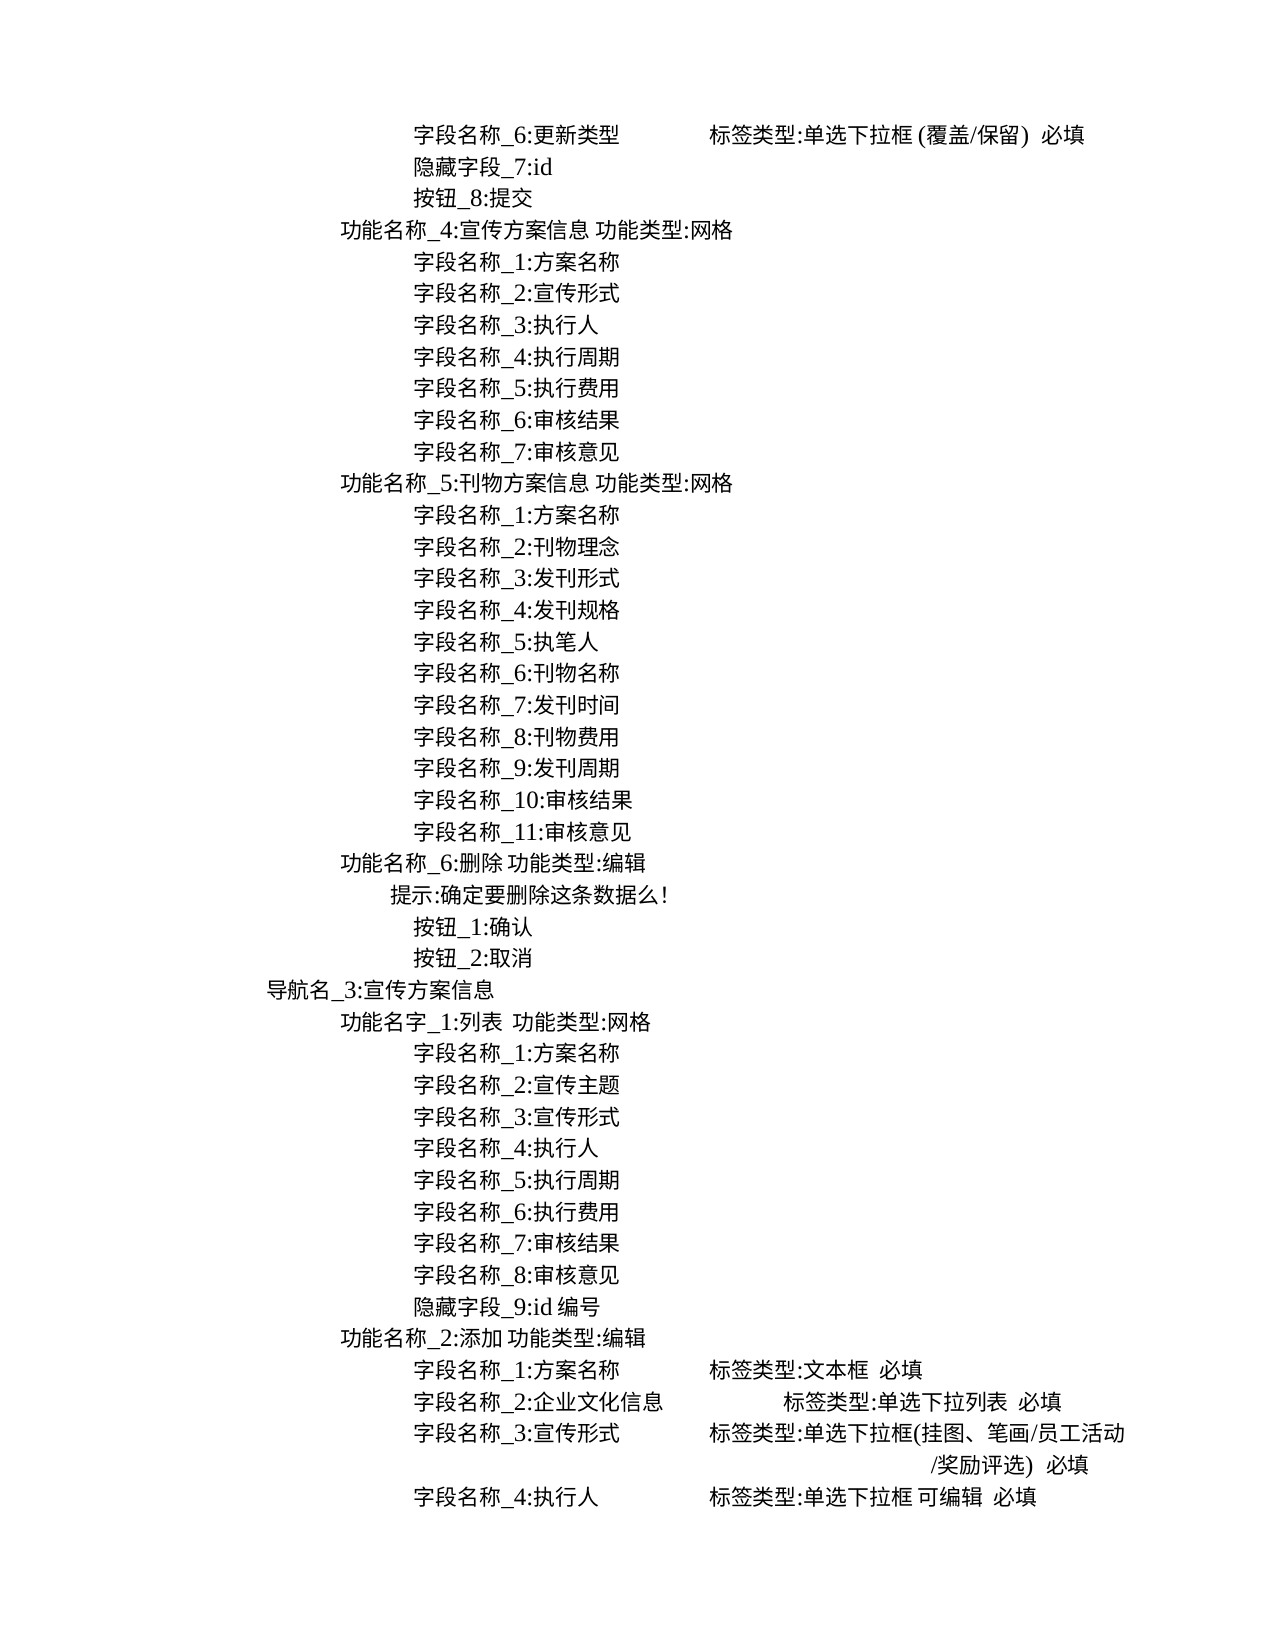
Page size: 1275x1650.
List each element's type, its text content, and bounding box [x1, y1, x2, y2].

text 功能名字_1:列表 功能类型:网格 [118, 1005, 1157, 1036]
text 字段名称_1:方案名称 [118, 1036, 1157, 1068]
text 字段名称_7:发刊时间 [118, 688, 1157, 720]
text 字段名称_2:企业文化信息 标签类型:单选下拉列表 必填 [118, 1385, 1157, 1416]
text 功能名称_5:刊物方案信息 功能类型:网格 [118, 466, 1157, 498]
text 字段名称_7:审核意见 [118, 435, 1157, 466]
text 字段名称_3:发刊形式 [118, 561, 1157, 593]
text 字段名称_7:审核结果 [118, 1226, 1157, 1258]
text 字段名称_5:执行费用 [118, 371, 1157, 403]
text 隐藏字段_7:id [118, 150, 1157, 181]
text 字段名称_9:发刊周期 [118, 751, 1157, 783]
text 字段名称_11:审核意见 [118, 815, 1157, 846]
text 按钮_1:确认 [118, 910, 1157, 941]
text 字段名称_6:执行费用 [118, 1195, 1157, 1226]
text 字段名称_4:执行周期 [118, 340, 1157, 371]
text 功能名称_4:宣传方案信息 功能类型:网格 [118, 213, 1157, 245]
text 字段名称_5:执行周期 [118, 1163, 1157, 1195]
text 字段名称_5:执笔人 [118, 625, 1157, 656]
text 字段名称_4:执行人 标签类型:单选下拉框 可编辑 必填 [118, 1480, 1157, 1511]
text 导航名_3:宣传方案信息 [118, 973, 1157, 1005]
text 字段名称_2:宣传主题 [118, 1068, 1157, 1100]
text 字段名称_1:方案名称 标签类型:文本框 必填 [118, 1353, 1157, 1385]
text 字段名称_2:宣传形式 [118, 276, 1157, 308]
text 字段名称_4:执行人 [118, 1131, 1157, 1163]
text 按钮_8:提交 [118, 181, 1157, 213]
text 字段名称_8:刊物费用 [118, 720, 1157, 751]
text 字段名称_10:审核结果 [118, 783, 1157, 815]
text 隐藏字段_9:id编号 [118, 1290, 1157, 1321]
text 功能名称_2:添加 功能类型:编辑 [118, 1321, 1157, 1353]
text 功能名称_6:删除 功能类型:编辑 [118, 846, 1157, 878]
text 字段名称_4:发刊规格 [118, 593, 1157, 625]
text 字段名称_3:宣传形式 标签类型:单选下拉框(挂图、笔画/员工活动 [118, 1416, 1157, 1448]
text 字段名称_2:刊物理念 [118, 530, 1157, 561]
text /奖励评选) 必填 [118, 1448, 1157, 1480]
text 字段名称_6:审核结果 [118, 403, 1157, 435]
text 字段名称_3:宣传形式 [118, 1100, 1157, 1131]
text 提示:确定要删除这条数据么！ [118, 878, 1157, 910]
text 字段名称_6:更新类型 标签类型:单选下拉框 (覆盖/保留) 必填 [118, 118, 1157, 150]
text 字段名称_3:执行人 [118, 308, 1157, 340]
text 字段名称_1:方案名称 [118, 245, 1157, 276]
text 字段名称_6:刊物名称 [118, 656, 1157, 688]
text 按钮_2:取消 [118, 941, 1157, 973]
text 字段名称_8:审核意见 [118, 1258, 1157, 1290]
text 字段名称_1:方案名称 [118, 498, 1157, 530]
